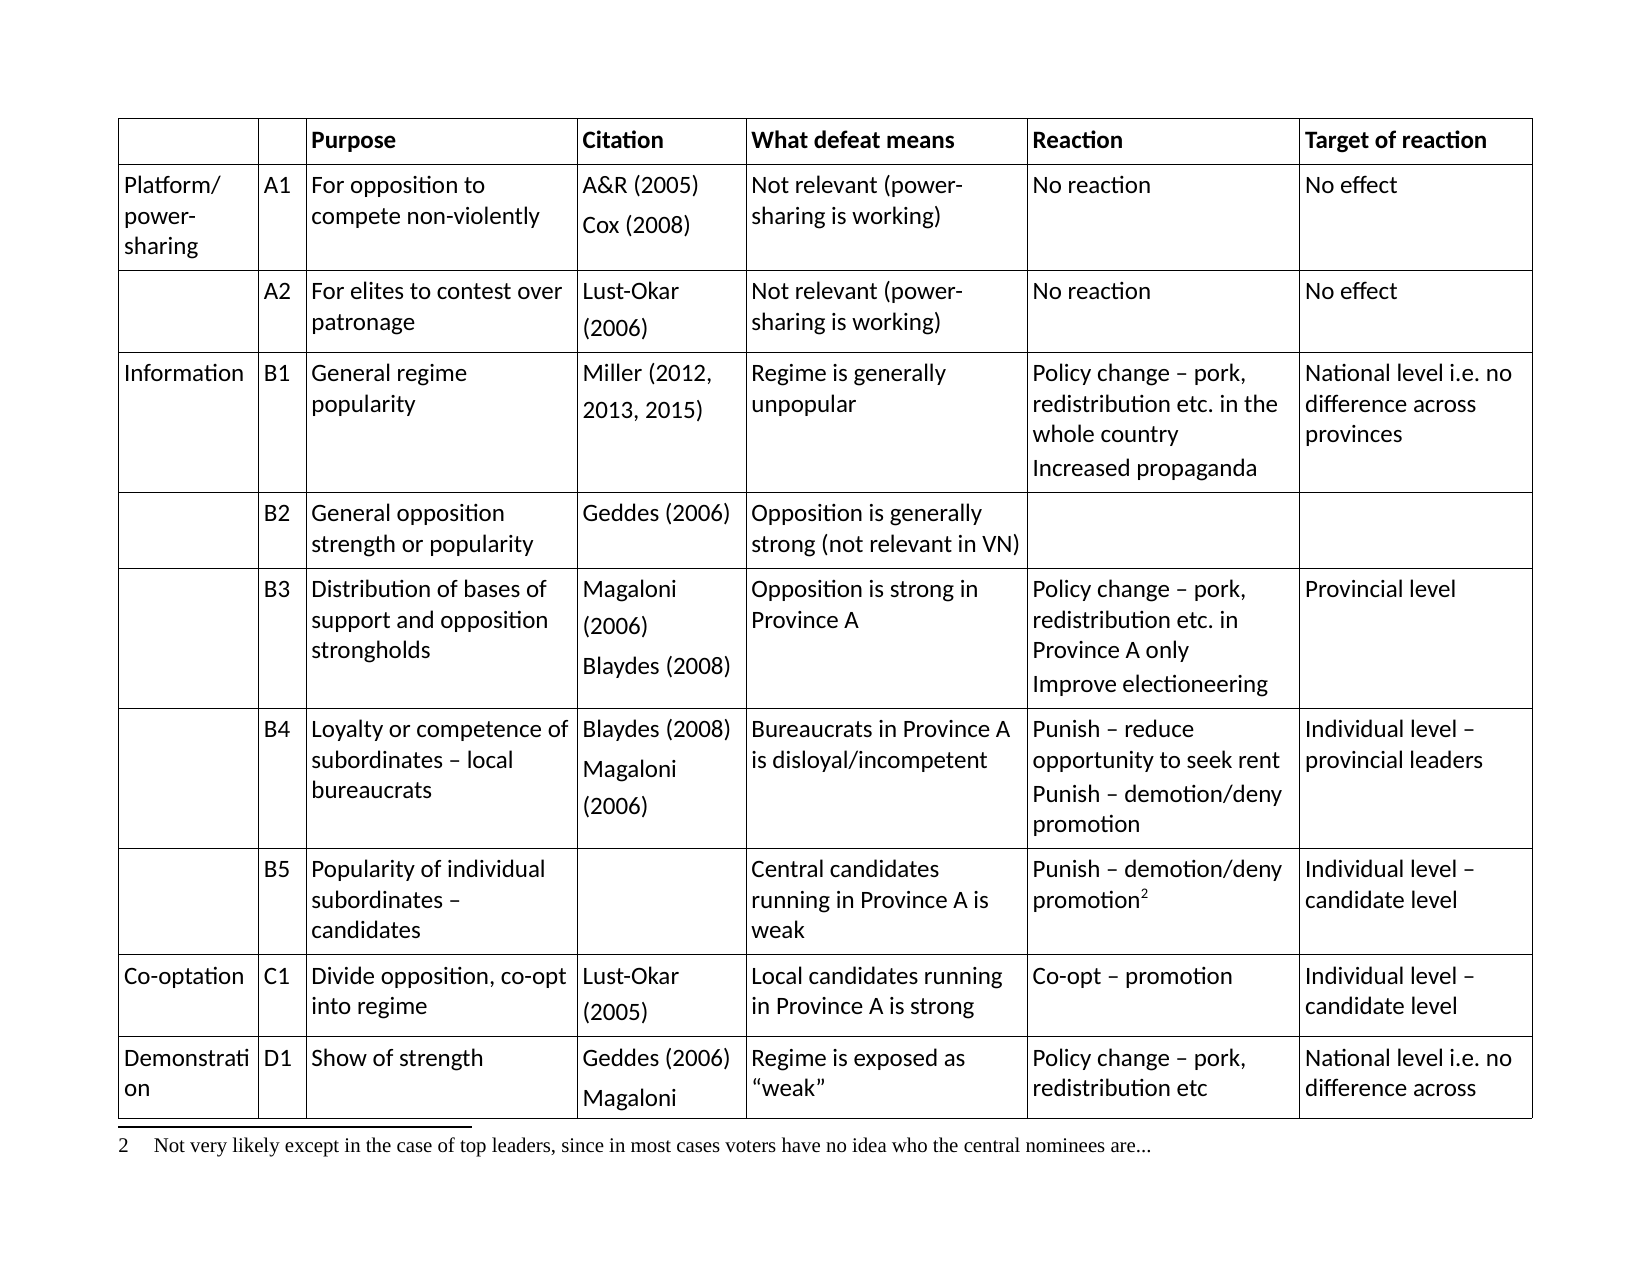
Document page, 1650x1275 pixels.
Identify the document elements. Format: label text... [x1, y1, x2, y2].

table_cell B1 [259, 353, 306, 492]
table_cell Central candidates running in Province A is weak [747, 849, 1027, 954]
table_cell Popularity of individual subordinates – candidates [307, 849, 577, 954]
table_cell Local candidates running in Province A is strong [747, 955, 1027, 1036]
table_header Purpose [307, 119, 577, 163]
table_cell A&R (2005) Cox (2008) [578, 165, 746, 270]
table_header [259, 119, 306, 163]
table_cell For elites to contest over patronage [307, 271, 577, 352]
table_cell For opposition to compete non-violently [307, 165, 577, 270]
table_cell [1300, 493, 1532, 568]
table_cell National level i.e. no difference across provinces [1300, 353, 1532, 492]
table_cell A2 [259, 271, 306, 352]
table_cell Geddes (2006) [578, 493, 746, 568]
table_cell Policy change – pork, redistribution etc [1028, 1037, 1299, 1118]
table_cell [1028, 493, 1299, 568]
table_cell No effect [1300, 165, 1532, 270]
table_cell Individual level – provincial leaders [1300, 709, 1532, 848]
table_cell [119, 849, 258, 954]
table_cell Geddes (2006) Magaloni [578, 1037, 746, 1118]
table_cell Punish – demotion/deny promotion [1028, 849, 1299, 954]
table_cell Policy change – pork, redistribution etc. in Province A only Improve electioneering [1028, 569, 1299, 708]
table_cell No effect [1300, 271, 1532, 352]
table_cell Miller (2012, 2013, 2015) [578, 353, 746, 492]
table_cell Co-opt – promotion [1028, 955, 1299, 1036]
table_cell Individual level – candidate level [1300, 955, 1532, 1036]
table_cell Not relevant (power-sharing is working) [747, 165, 1027, 270]
table_cell Provincial level [1300, 569, 1532, 708]
table_cell Policy change – pork, redistribution etc. in the whole country Increased propaganda [1028, 353, 1299, 492]
table_cell Lust-Okar (2006) [578, 271, 746, 352]
table_cell No reaction [1028, 165, 1299, 270]
table_cell Distribution of bases of support and opposition strongholds [307, 569, 577, 708]
table_cell Not relevant (power-sharing is working) [747, 271, 1027, 352]
table_cell [119, 271, 258, 352]
table_cell [119, 569, 258, 708]
table_cell Blaydes (2008) Magaloni (2006) [578, 709, 746, 848]
table_cell Opposition is generally strong (not relevant in VN) [747, 493, 1027, 568]
table_cell Information [119, 353, 258, 492]
table_cell Opposition is strong in Province A [747, 569, 1027, 708]
table_cell Demonstration [119, 1037, 258, 1118]
table_header What defeat means [747, 119, 1027, 163]
table_cell Individual level – candidate level [1300, 849, 1532, 954]
table_cell Bureaucrats in Province A is disloyal/incompetent [747, 709, 1027, 848]
table_cell Regime is generally unpopular [747, 353, 1027, 492]
table_cell Divide opposition, co-opt into regime [307, 955, 577, 1036]
table_cell Loyalty or competence of subordinates – local bureaucrats [307, 709, 577, 848]
table_cell No reaction [1028, 271, 1299, 352]
table_cell B5 [259, 849, 306, 954]
table_cell Magaloni (2006) Blaydes (2008) [578, 569, 746, 708]
table_cell B4 [259, 709, 306, 848]
table_cell Regime is exposed as “weak” [747, 1037, 1027, 1118]
table_cell Punish – reduce opportunity to seek rent Punish – demotion/deny promotion [1028, 709, 1299, 848]
table_cell Show of strength [307, 1037, 577, 1118]
table_cell Co-optation [119, 955, 258, 1036]
table_cell [578, 849, 746, 954]
table_cell Lust-Okar (2005) [578, 955, 746, 1036]
table_header Citation [578, 119, 746, 163]
table_cell National level i.e. no difference across [1300, 1037, 1532, 1118]
table_header Target of reaction [1300, 119, 1532, 163]
table_cell B2 [259, 493, 306, 568]
table_cell A1 [259, 165, 306, 270]
table_cell General regime popularity [307, 353, 577, 492]
table_header Reaction [1028, 119, 1299, 163]
table_cell D1 [259, 1037, 306, 1118]
table_cell General opposition strength or popularity [307, 493, 577, 568]
table_cell C1 [259, 955, 306, 1036]
table_cell B3 [259, 569, 306, 708]
table_cell Platform/power-sharing [119, 165, 258, 270]
table_cell [119, 709, 258, 848]
table_cell [119, 493, 258, 568]
table_header [119, 119, 258, 163]
